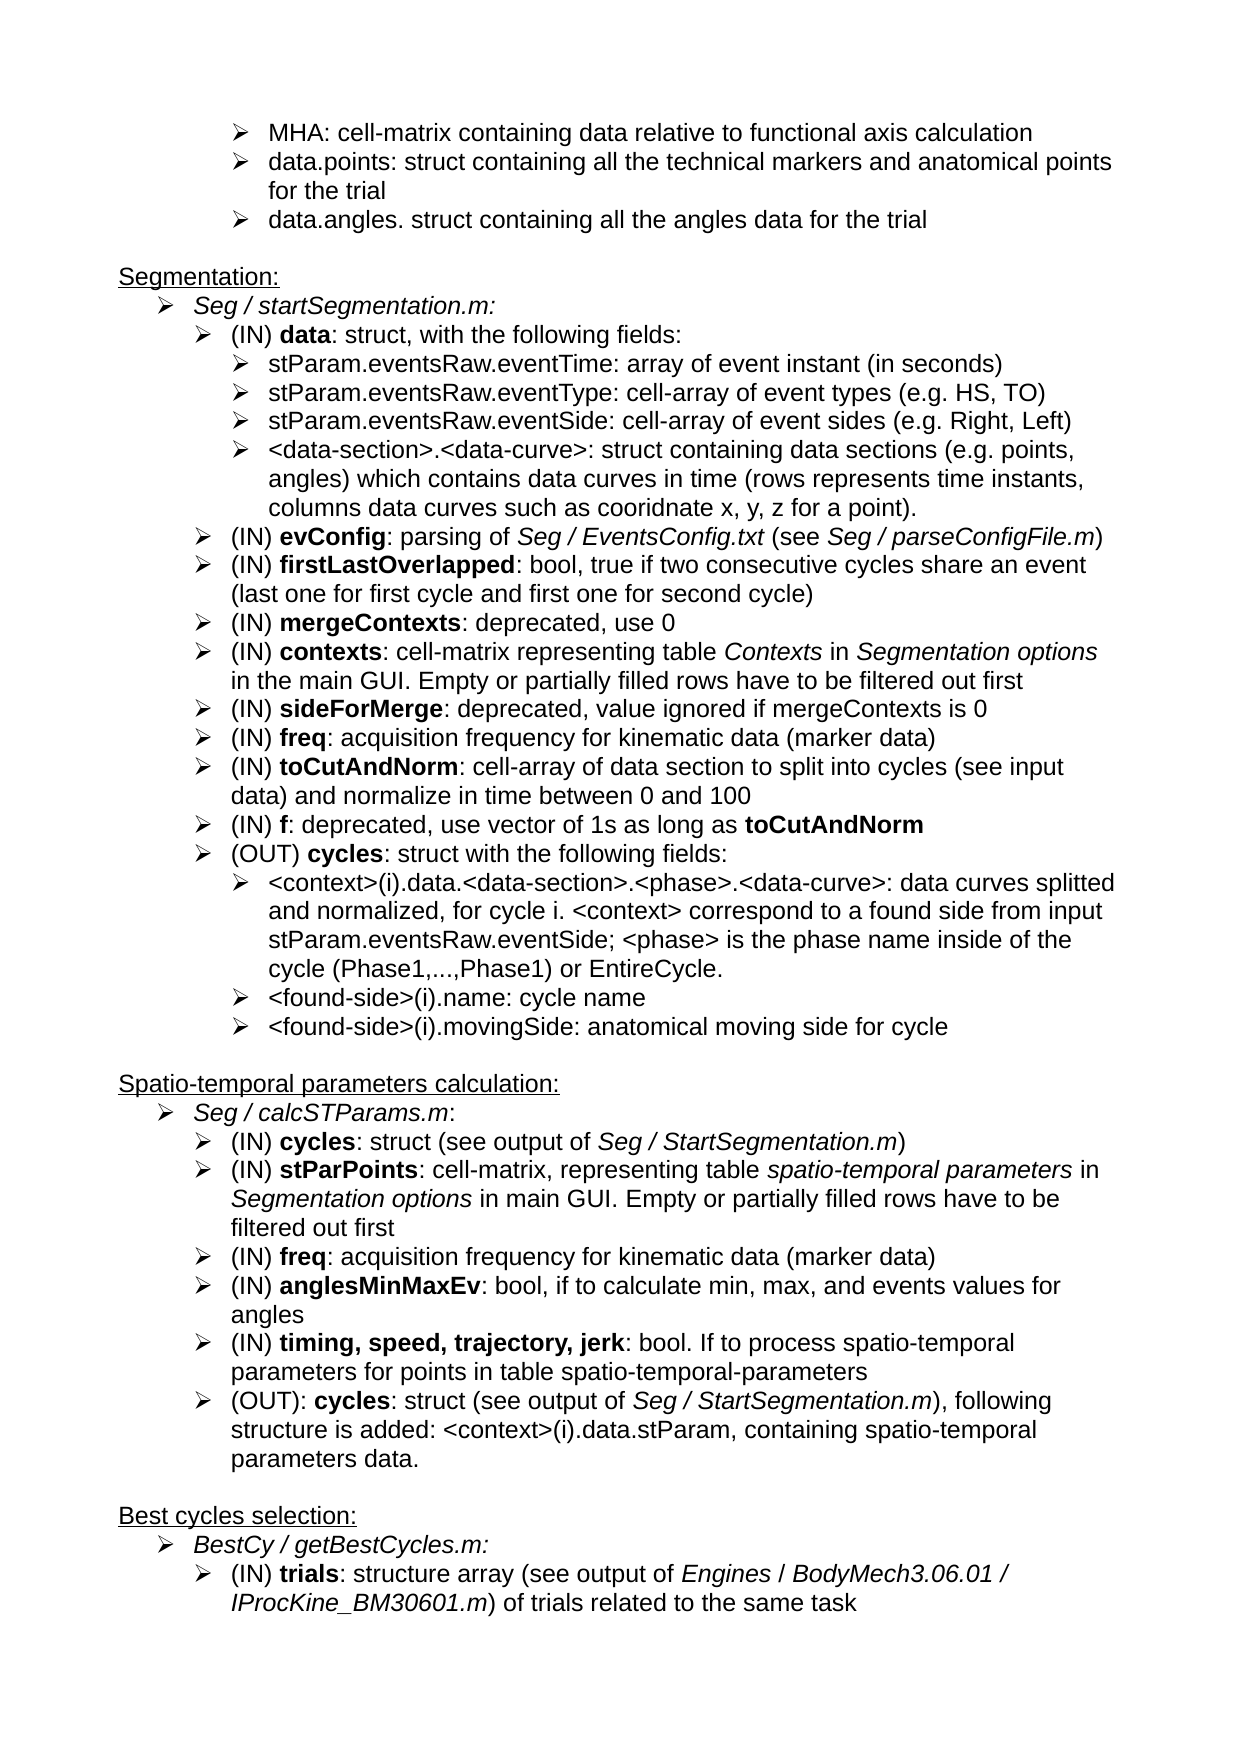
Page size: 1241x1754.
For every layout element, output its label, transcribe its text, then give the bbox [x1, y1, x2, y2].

list stParam.eventsRaw.eventType: cell-array of event types (e.g. HS, TO) [231, 377, 1122, 406]
list stParam.eventsRaw.eventTime: array of event instant (in seconds) [231, 349, 1122, 377]
list Seg / calcSTParams.m: [156, 1098, 1122, 1127]
list (IN) contexts: cell-matrix representing table Contexts in Segmentation options in the main GUI. Empty or partially filled rows have to be filtered out first [193, 637, 1122, 694]
list MHA: cell-matrix containing data relative to functional axis calculation [231, 118, 1122, 147]
list (OUT): cycles: struct (see output of Seg / StartSegmentation.m), following structure is added: <context>(i).data.stParam, containing spatio-temporal parameters data. [193, 1386, 1122, 1472]
list (IN) evConfig: parsing of Seg / EventsConfig.txt (see Seg / parseConfigFile.m) [193, 522, 1122, 550]
list data.points: struct containing all the technical markers and anatomical points for the trial [231, 147, 1122, 204]
list BestCy / getBestCycles.m: [156, 1530, 1122, 1559]
text Segmentation: [118, 262, 1122, 291]
list (IN) anglesMinMaxEv: bool, if to calculate min, max, and events values for angles [193, 1271, 1122, 1328]
list (IN) toCutAndNorm: cell-array of data section to split into cycles (see input data) and normalize in time between 0 and 100 [193, 752, 1122, 810]
list (IN) firstLastOverlapped: bool, true if two consecutive cycles share an event (last one for first cycle and first one for second cycle) [193, 550, 1122, 608]
list (IN) f: deprecated, use vector of 1s as long as toCutAndNorm [193, 810, 1122, 839]
text Best cycles selection: [118, 1501, 1122, 1530]
list (IN) timing, speed, trajectory, jerk: bool. If to process spatio-temporal parameters for points in table spatio-temporal-parameters [193, 1328, 1122, 1386]
list <context>(i).data.<data-section>.<phase>.<data-curve>: data curves splitted and normalized, for cycle i. <context> correspond to a found side from input stParam.eventsRaw.eventSide; <phase> is the phase name inside of the cycle (Phase1,...,Phase1) or EntireCycle. [231, 867, 1122, 983]
list (IN) mergeContexts: deprecated, use 0 [193, 608, 1122, 637]
list <found-side>(i).movingSide: anatomical moving side for cycle [231, 1011, 1122, 1040]
list (IN) cycles: struct (see output of Seg / StartSegmentation.m) [193, 1127, 1122, 1156]
list Seg / startSegmentation.m: [156, 291, 1122, 320]
list (IN) stParPoints: cell-matrix, representing table spatio-temporal parameters in Segmentation options in main GUI. Empty or partially filled rows have to be filtered out first [193, 1156, 1122, 1242]
list (IN) freq: acquisition frequency for kinematic data (marker data) [193, 723, 1122, 752]
list (IN) data: struct, with the following fields: [193, 320, 1122, 349]
list <data-section>.<data-curve>: struct containing data sections (e.g. points, angles) which contains data curves in time (rows represents time instants, columns data curves such as cooridnate x, y, z for a point). [231, 435, 1122, 522]
list <found-side>(i).name: cycle name [231, 983, 1122, 1011]
text Spatio-temporal parameters calculation: [118, 1069, 1122, 1098]
list (IN) freq: acquisition frequency for kinematic data (marker data) [193, 1242, 1122, 1271]
list (IN) trials: structure array (see output of Engines / BodyMech3.06.01 / IProcKine_BM30601.m) of trials related to the same task [193, 1559, 1122, 1616]
list stParam.eventsRaw.eventSide: cell-array of event sides (e.g. Right, Left) [231, 406, 1122, 435]
list data.angles. struct containing all the angles data for the trial [231, 204, 1122, 233]
list (OUT) cycles: struct with the following fields: [193, 839, 1122, 867]
list (IN) sideForMerge: deprecated, value ignored if mergeContexts is 0 [193, 694, 1122, 723]
